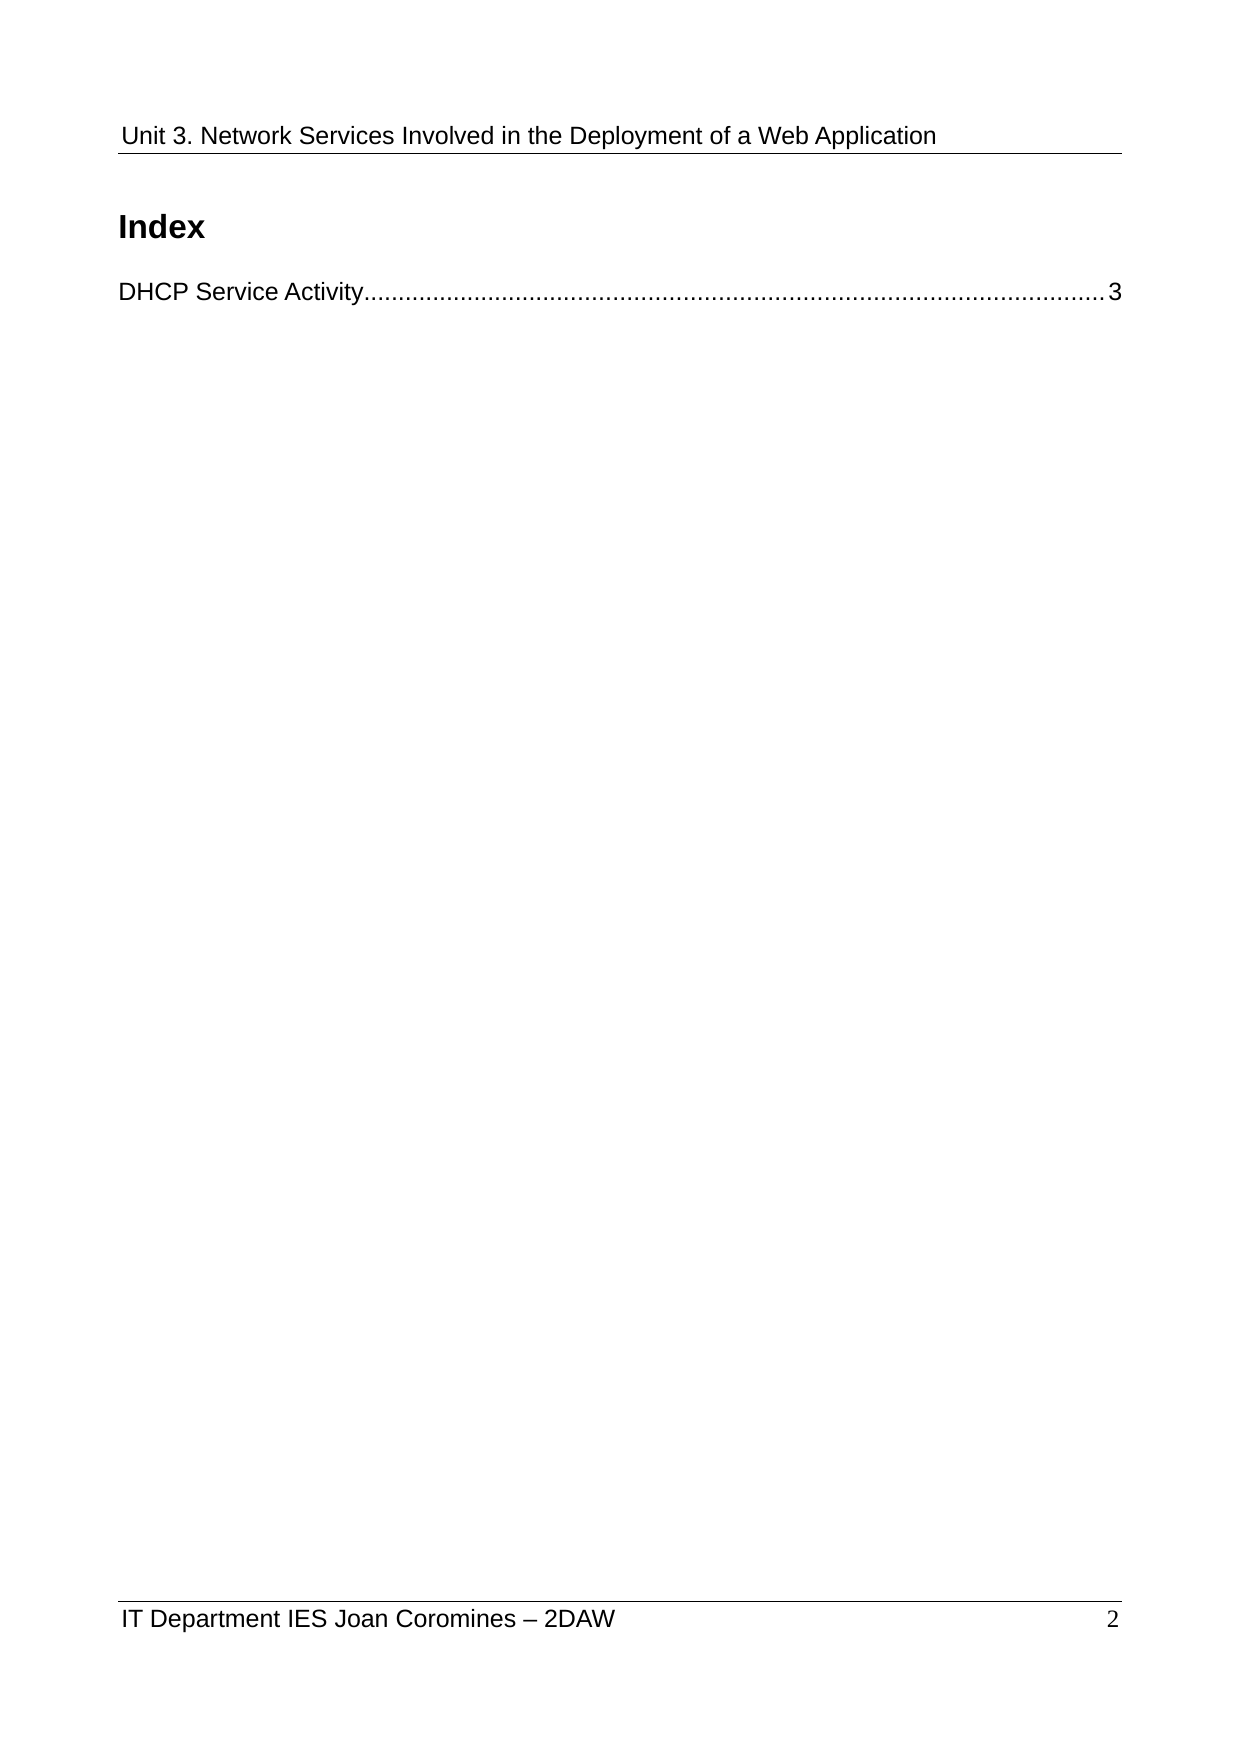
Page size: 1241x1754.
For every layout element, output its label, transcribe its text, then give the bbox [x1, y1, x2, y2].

text DHCP Service Activity 3 [118, 277, 1122, 306]
subtitle Index [118, 207, 1122, 246]
